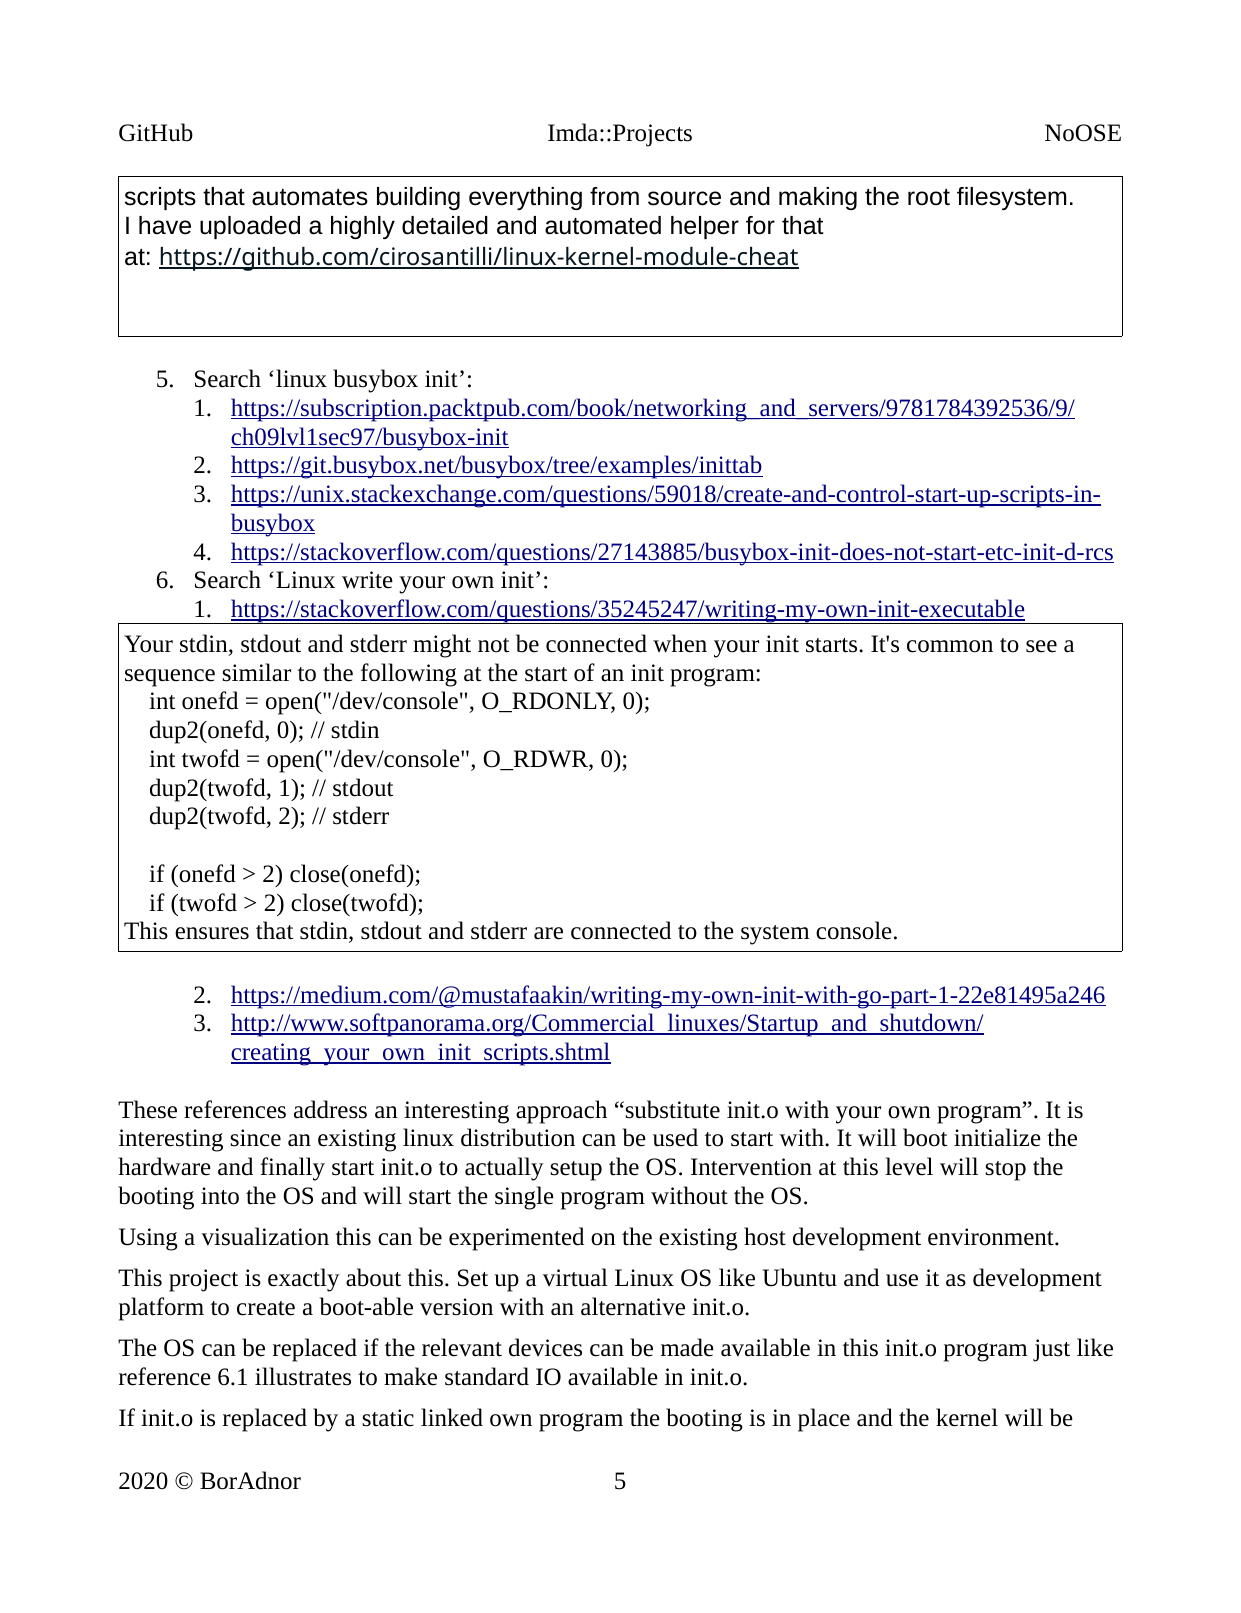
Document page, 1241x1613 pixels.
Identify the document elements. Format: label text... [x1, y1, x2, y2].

text These references address an interesting approach “substitute init.o with your own program”. It is interesting since an existing linux distribution can be used to start with. It will boot initialize the hardware and finally start init.o to actually setup the OS. Intervention at this level will stop the booting into the OS and will start the single program without the OS. [118, 1095, 1122, 1210]
text The OS can be replaced if the relevant devices can be made available in this init.o program just like reference 6.1 illustrates to make standard IO available in init.o. [118, 1333, 1122, 1391]
list https://unix.stackexchange.com/questions/59018/create-and-control-start-up-scripts-in-busybox [193, 479, 1122, 537]
text Using a visualization this can be experimented on the existing host development environment. [118, 1222, 1122, 1251]
list https://stackoverflow.com/questions/27143885/busybox-init-does-not-start-etc-init-d-rcs [193, 537, 1122, 566]
list https://subscription.packtpub.com/book/networking_and_servers/9781784392536/9/ch09lvl1sec97/busybox-init [193, 393, 1122, 451]
list https://medium.com/@mustafaakin/writing-my-own-init-with-go-part-1-22e81495a246 [193, 980, 1122, 1008]
list http://www.softpanorama.org/Commercial_linuxes/Startup_and_shutdown/creating_your_own_init_scripts.shtml [193, 1008, 1122, 1066]
text If init.o is replaced by a static linked own program the booting is in place and the kernel will be [118, 1403, 1122, 1432]
list https://git.busybox.net/busybox/tree/examples/inittab [193, 451, 1122, 479]
list https://stackoverflow.com/questions/35245247/writing-my-own-init-executable [193, 594, 1122, 623]
list Search ‘Linux write your own init’: [156, 566, 1122, 594]
list Search ‘linux busybox init’: [156, 364, 1122, 393]
text This project is exactly about this. Set up a virtual Linux OS like Ubuntu and use it as development platform to create a boot-able version with an alternative init.o. [118, 1263, 1122, 1321]
table_header scripts that automates building everything from source and making the root filesystem. I have uploaded a highly detailed and automated helper for that at: https://github.com/cirosantilli/linux-kernel-module-cheat [119, 177, 1122, 336]
table_header Your stdin, stdout and stderr might not be connected when your init starts. It's common to see a sequence similar to the following at the start of an init program: int onefd = open("/dev/console", O_RDONLY, 0); dup2(onefd, 0); // stdin int twofd = open("/dev/console", O_RDWR, 0); dup2(twofd, 1); // stdout dup2(twofd, 2); // stderr if (onefd > 2) close(onefd); if (twofd > 2) close(twofd); This ensures that stdin, stdout and stderr are connected to the system console. [119, 624, 1122, 951]
